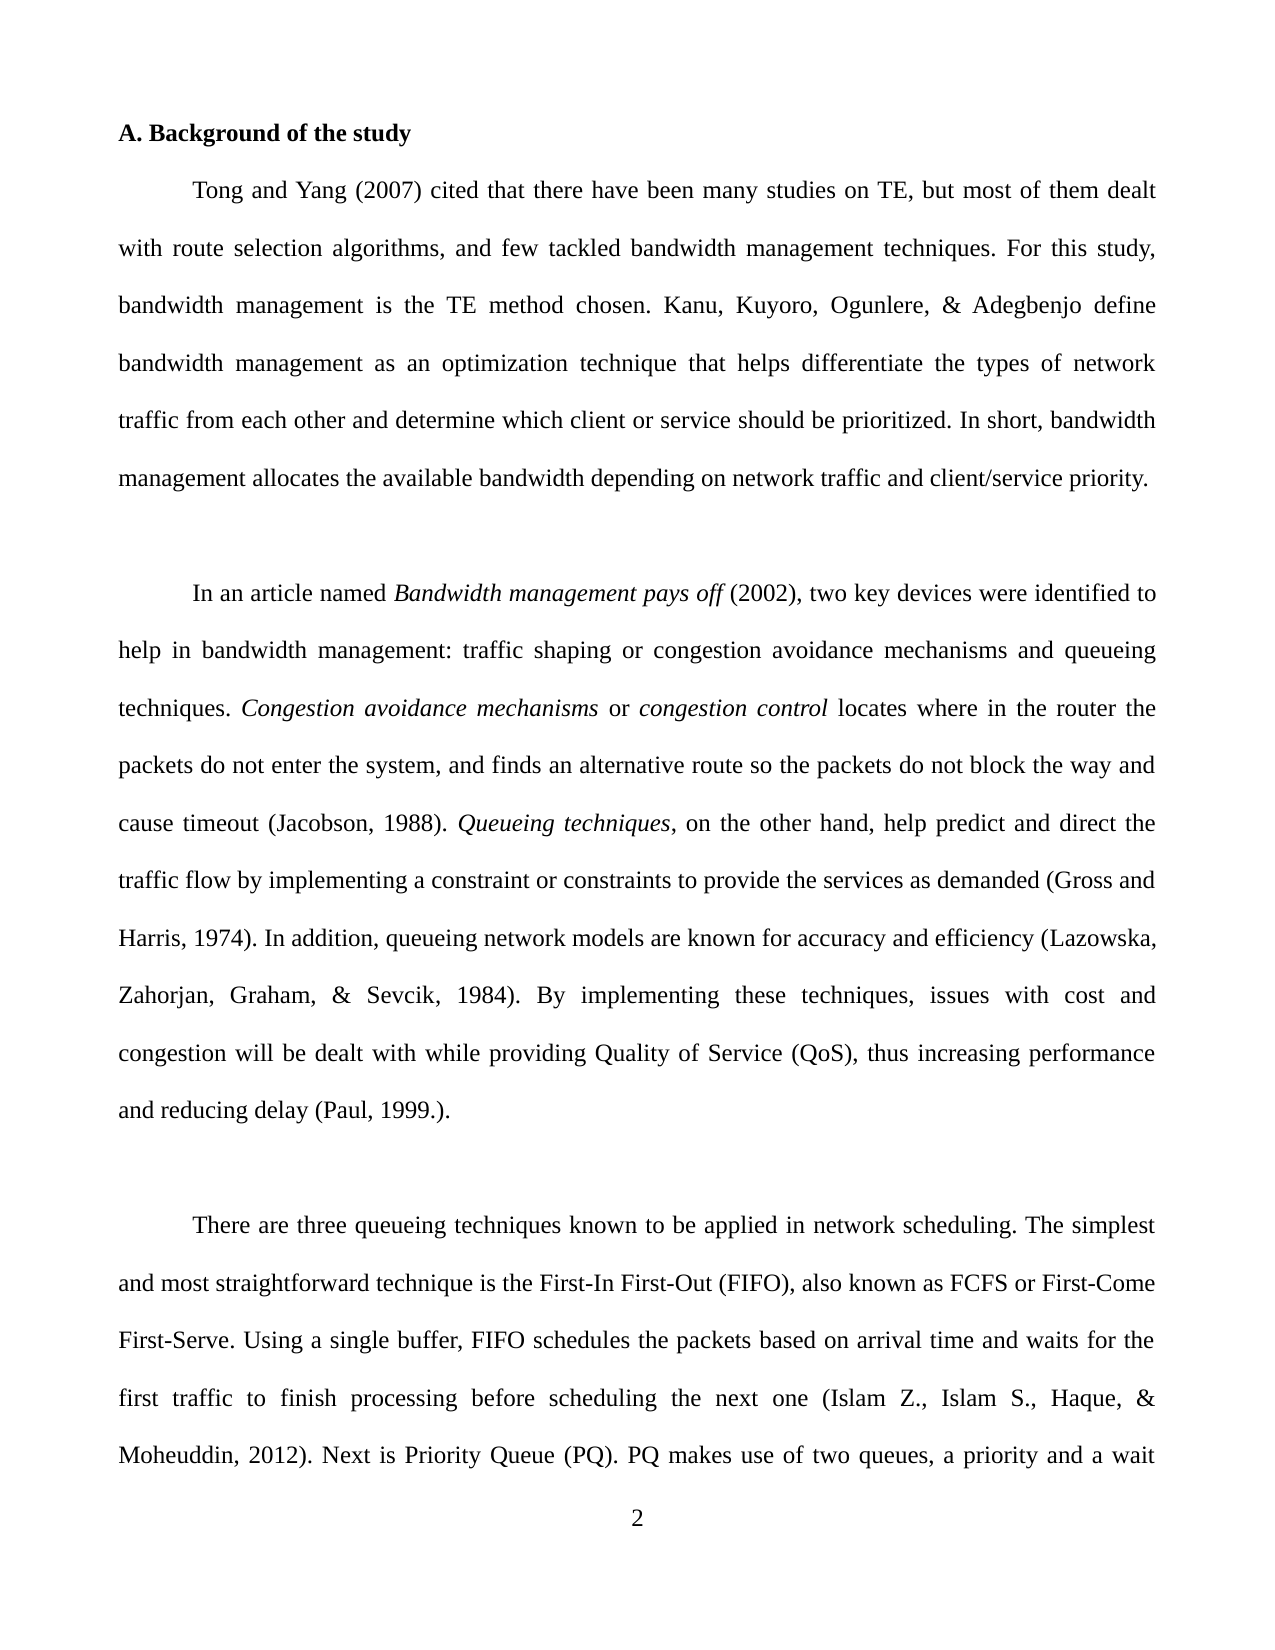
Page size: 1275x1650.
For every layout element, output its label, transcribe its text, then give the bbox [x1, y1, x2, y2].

text In an article named Bandwidth management pays off (2002), two key devices were identified to help in bandwidth management: traffic shaping or congestion avoidance mechanisms and queueing techniques. Congestion avoidance mechanisms or congestion control locates where in the router the packets do not enter the system, and finds an alternative route so the packets do not block the way and cause timeout (Jacobson, 1988). Queueing techniques, on the other hand, help predict and direct the traffic flow by implementing a constraint or constraints to provide the services as demanded (Gross and Harris, 1974). In addition, queueing network models are known for accuracy and efficiency (Lazowska, Zahorjan, Graham, & Sevcik, 1984). By implementing these techniques, issues with cost and congestion will be dealt with while providing Quality of Service (QoS), thus increasing performance and reducing delay (Paul, 1999.). [118, 578, 1157, 1124]
text Tong and Yang (2007) cited that there have been many studies on TE, but most of them dealt with route selection algorithms, and few tackled bandwidth management techniques. For this study, bandwidth management is the TE method chosen. Kanu, Kuyoro, Ogunlere, & Adegbenjo define bandwidth management as an optimization technique that helps differentiate the types of network traffic from each other and determine which client or service should be prioritized. In short, bandwidth management allocates the available bandwidth depending on network traffic and client/service priority. [118, 176, 1157, 492]
text A. Background of the study [118, 118, 1157, 147]
text There are three queueing techniques known to be applied in network scheduling. The simplest and most straightforward technique is the First-In First-Out (FIFO), also known as FCFS or First-Come First-Serve. Using a single buffer, FIFO schedules the packets based on arrival time and waits for the first traffic to finish processing before scheduling the next one (Islam Z., Islam S., Haque, & Moheuddin, 2012). Next is Priority Queue (PQ). PQ makes use of two queues, a priority and a wait [118, 1211, 1157, 1469]
